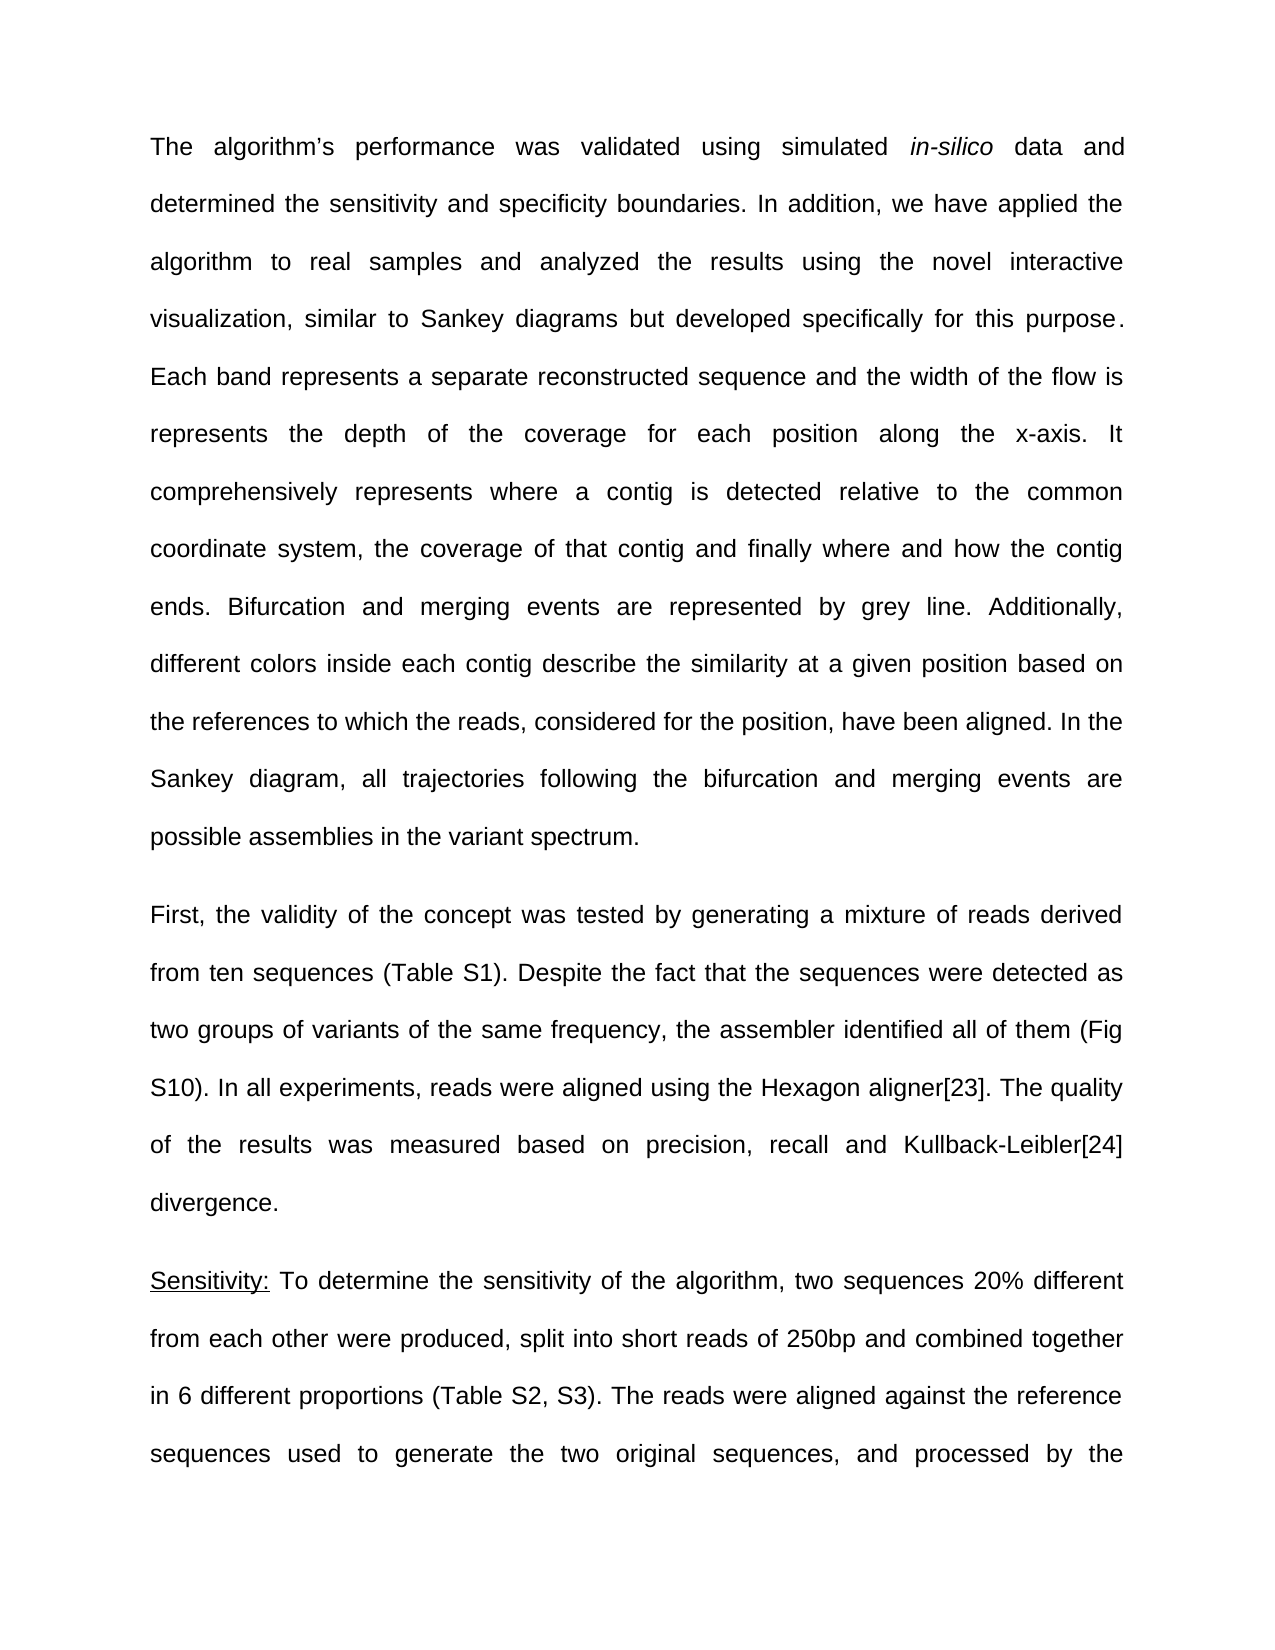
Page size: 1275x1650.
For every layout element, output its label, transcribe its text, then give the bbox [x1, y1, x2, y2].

text First, the validity of the concept was tested by generating a mixture of reads derived from ten sequences (Table S1). Despite the fact that the sequences were detected as two groups of variants of the same frequency, the assembler identified all of them (Fig S10). In all experiments, reads were aligned using the Hexagon aligner[23]. The quality of the results was measured based on precision, recall and Kullback-Leibler[24] divergence. [150, 900, 1125, 1217]
text The algorithm’s performance was validated using simulated in-silico data and determined the sensitivity and specificity boundaries. In addition, we have applied the algorithm to real samples and analyzed the results using the novel interactive visualization, similar to Sankey diagrams but developed specifically for this purpose. Each band represents a separate reconstructed sequence and the width of the flow is represents the depth of the coverage for each position along the x-axis. It comprehensively represents where a contig is detected relative to the common coordinate system, the coverage of that contig and finally where and how the contig ends. Bifurcation and merging events are represented by grey line. Additionally, different colors inside each contig describe the similarity at a given position based on the references to which the reads, considered for the position, have been aligned. In the Sankey diagram, all trajectories following the bifurcation and merging events are possible assemblies in the variant spectrum. [150, 132, 1125, 851]
text Sensitivity: To determine the sensitivity of the algorithm, two sequences 20% different from each other were produced, split into short reads of 250bp and combined together in 6 different proportions (Table S2, S3). The reads were aligned against the reference sequences used to generate the two original sequences, and processed by the [150, 1266, 1125, 1467]
